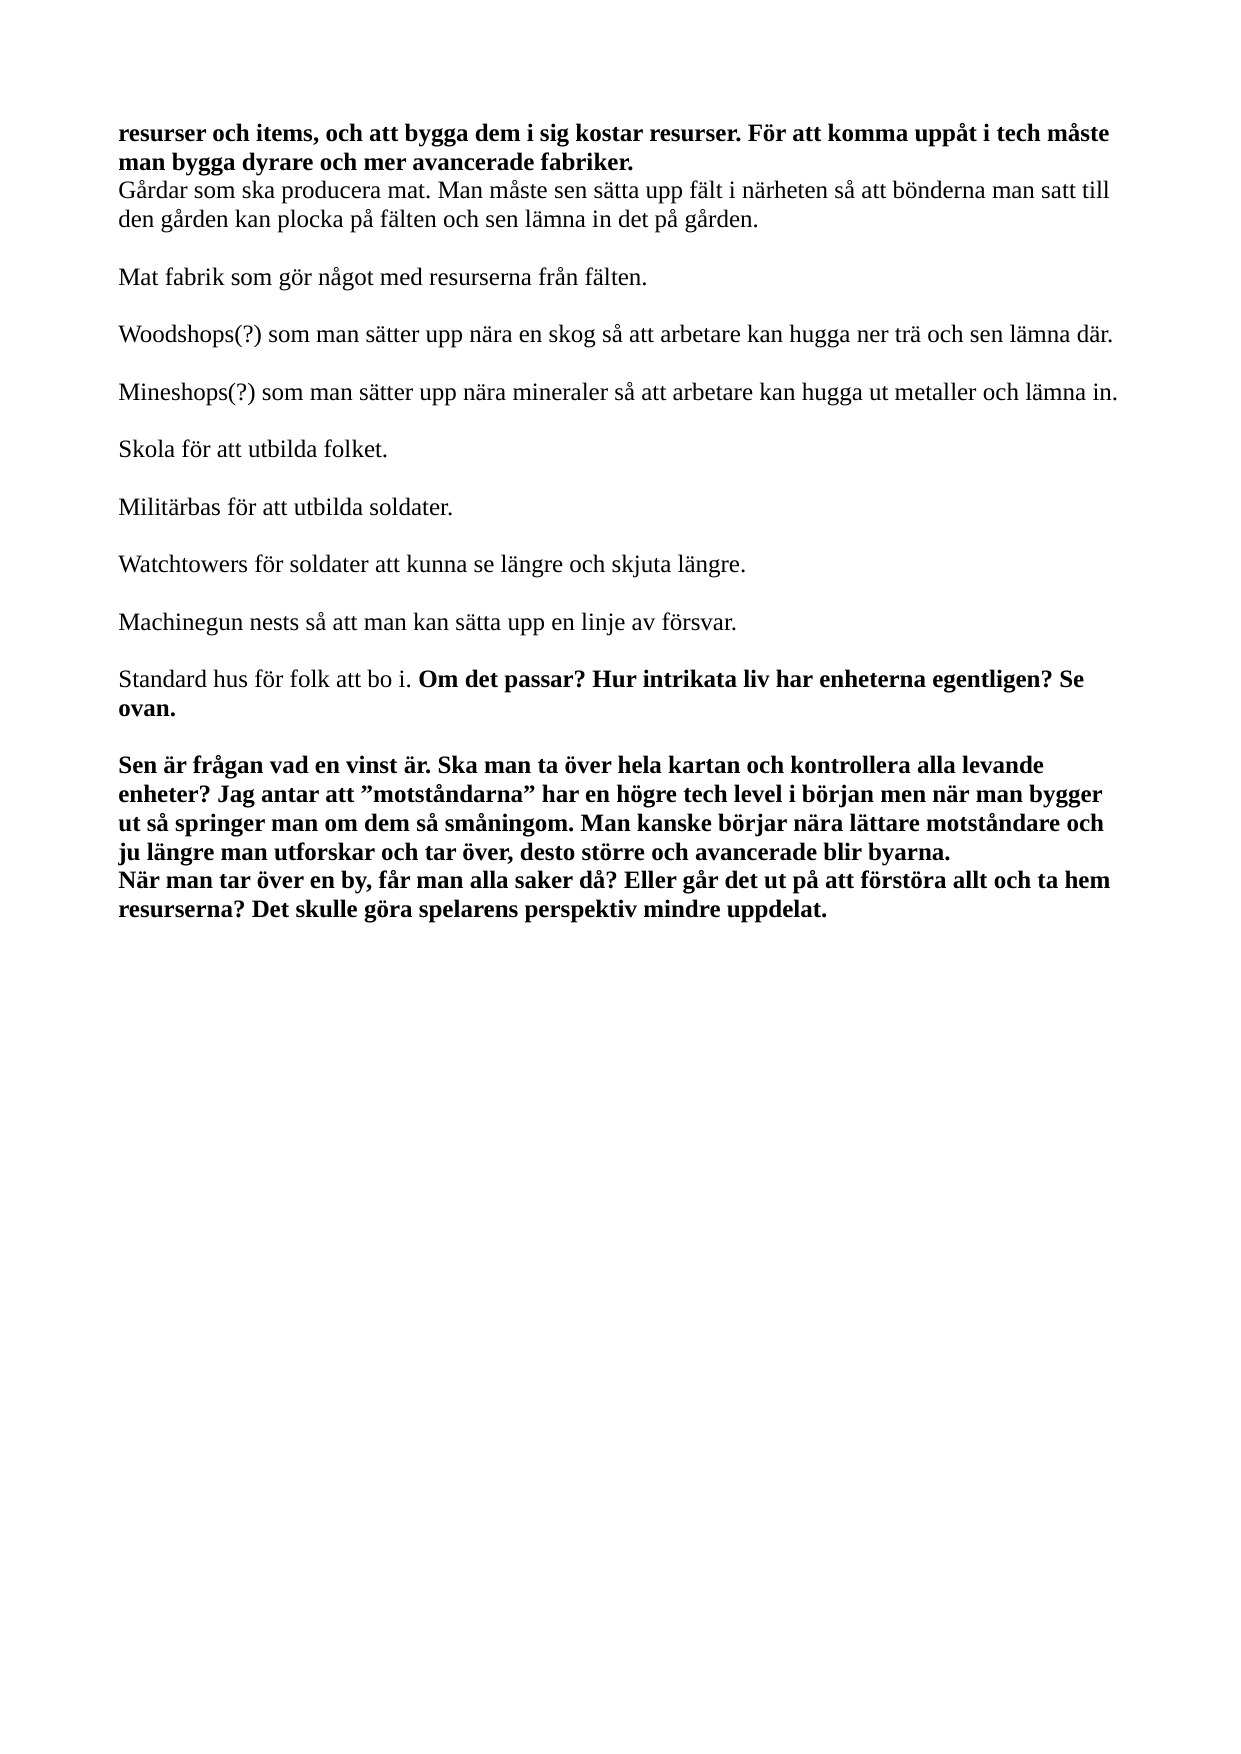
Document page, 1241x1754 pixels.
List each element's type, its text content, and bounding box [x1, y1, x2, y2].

text Sen är frågan vad en vinst är. Ska man ta över hela kartan och kontrollera alla levande enheter? Jag antar att ”motståndarna” har en högre tech level i början men när man bygger ut så springer man om dem så småningom. Man kanske börjar nära lättare motståndare och ju längre man utforskar och tar över, desto större och avancerade blir byarna. När man tar över en by, får man alla saker då? Eller går det ut på att förstöra allt och ta hem resurserna? Det skulle göra spelarens perspektiv mindre uppdelat. [118, 751, 1122, 923]
text resurser och items, och att bygga dem i sig kostar resurser. För att komma uppåt i tech måste man bygga dyrare och mer avancerade fabriker. Gårdar som ska producera mat. Man måste sen sätta upp fält i närheten så att bönderna man satt till den gården kan plocka på fälten och sen lämna in det på gården. Mat fabrik som gör något med resurserna från fälten. Woodshops(?) som man sätter upp nära en skog så att arbetare kan hugga ner trä och sen lämna där. Mineshops(?) som man sätter upp nära mineraler så att arbetare kan hugga ut metaller och lämna in. Skola för att utbilda folket. Militärbas för att utbilda soldater. Watchtowers för soldater att kunna se längre och skjuta längre. Machinegun nests så att man kan sätta upp en linje av försvar. Standard hus för folk att bo i. Om det passar? Hur intrikata liv har enheterna egentligen? Se ovan. [118, 118, 1122, 751]
